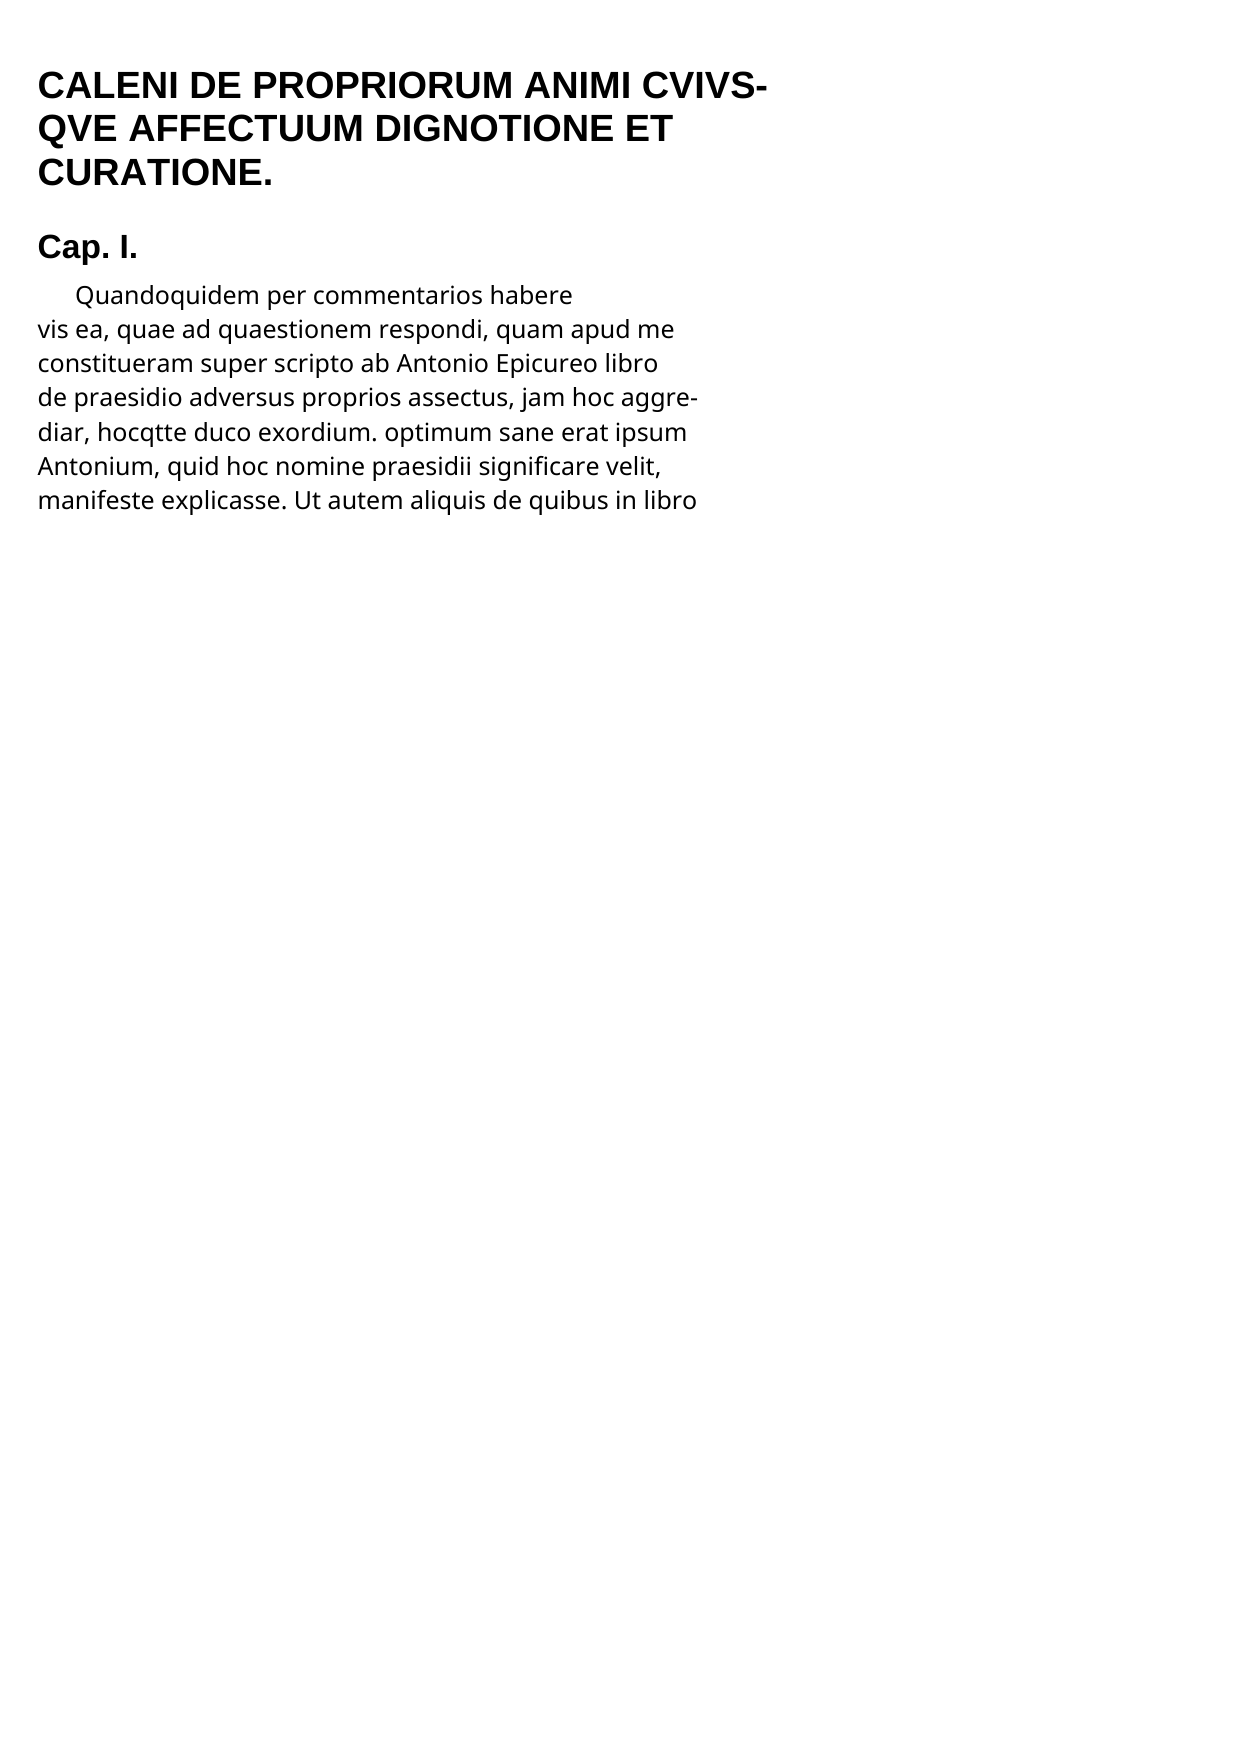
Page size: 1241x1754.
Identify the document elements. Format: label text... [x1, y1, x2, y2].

subtitle Cap. I. [37, 227, 1203, 265]
text Quandoquidem per commentarios habere vis ea, quae ad quaestionem respondi, quam apud me constitueram super scripto ab Antonio Epicureo libro de praesidio adversus proprios assectus, jam hoc aggre- diar, hocqtte duco exordium. optimum sane erat ipsum Antonium, quid hoc nomine praesidii significare velit, manifeste explicasse. Ut autem aliquis de quibus in libro [37, 278, 1203, 516]
subtitle CALENI DE PROPRIORUM ANIMI CVIVS- QVE AFFECTUUM DIGNOTIONE ET CURATIONE. [37, 62, 1203, 193]
